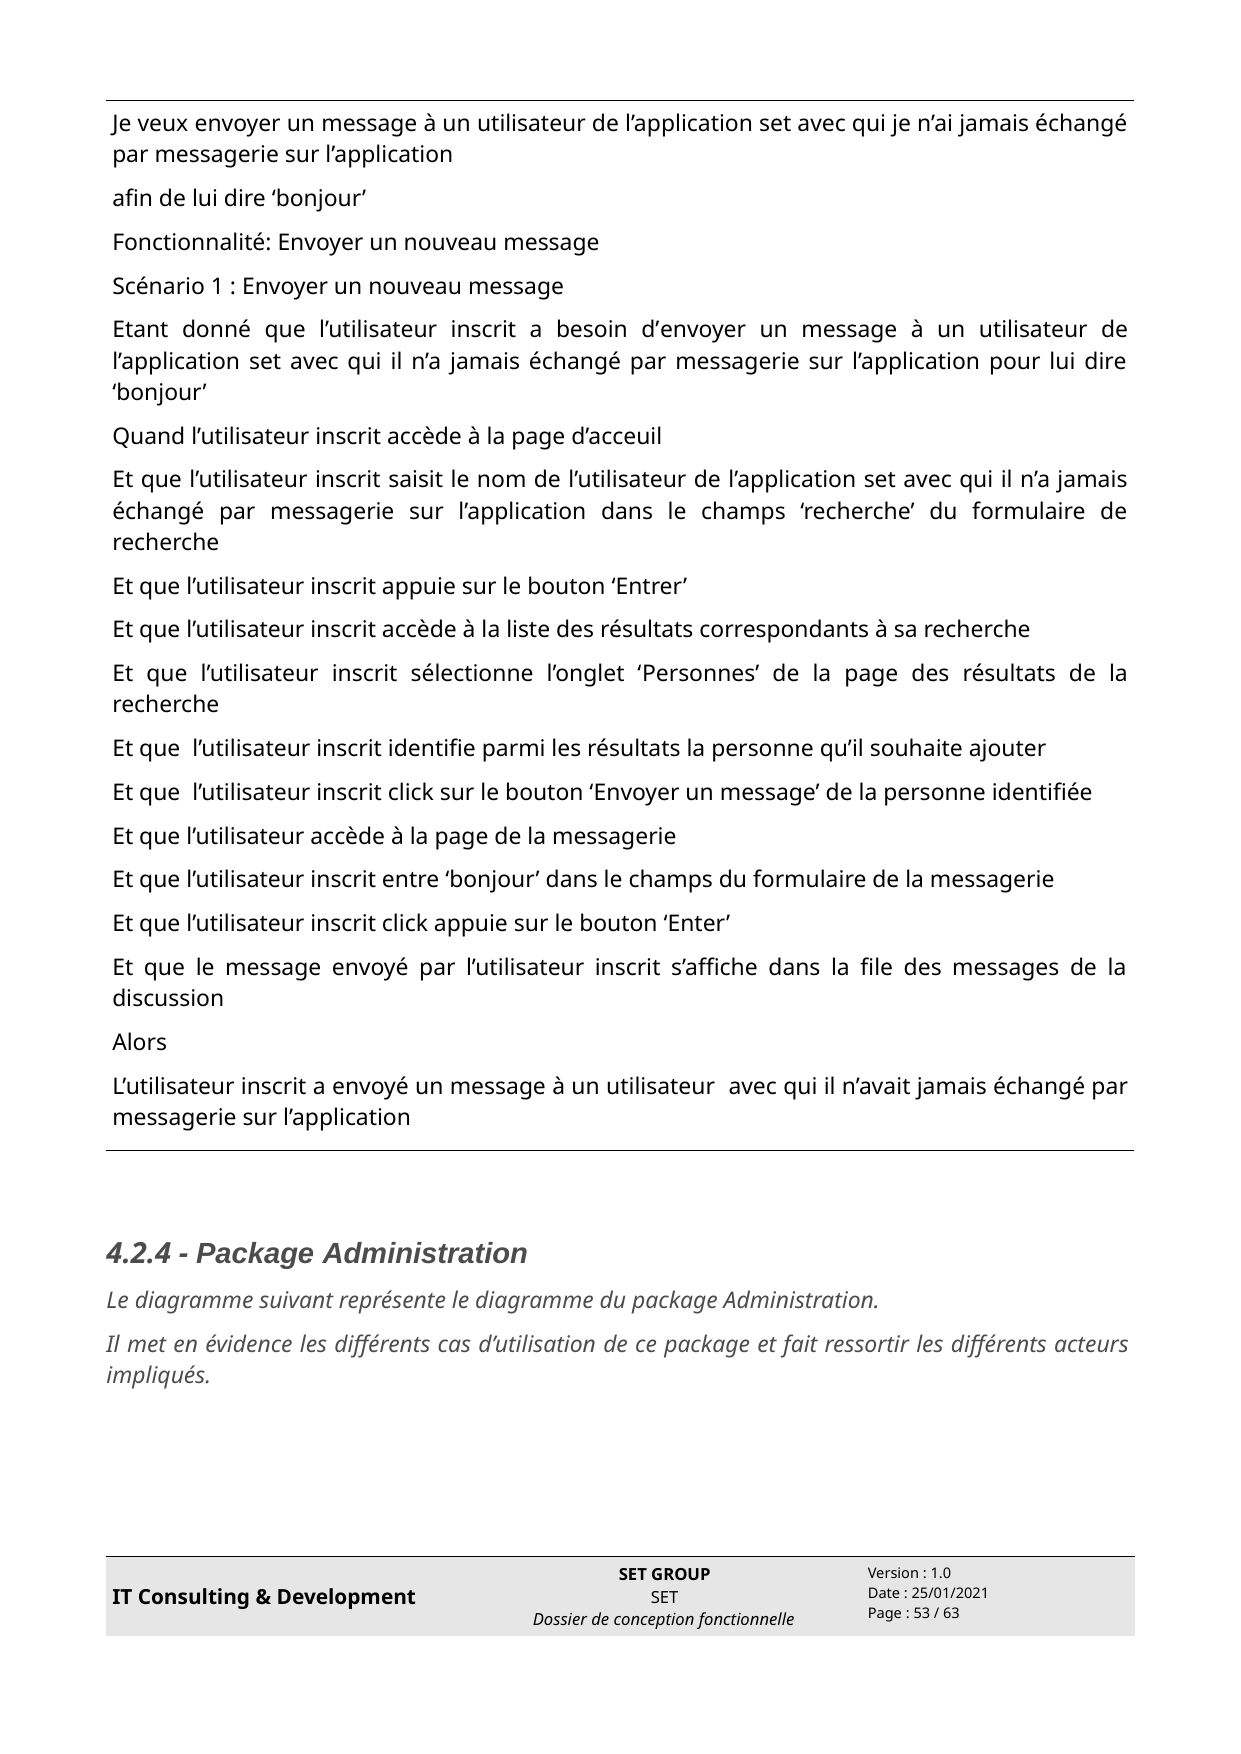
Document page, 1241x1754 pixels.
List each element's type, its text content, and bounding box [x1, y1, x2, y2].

text Il met en évidence les différents cas d’utilisation de ce package et fait ressortir les différents acteurs impliqués. [106, 1328, 1134, 1390]
text Le diagramme suivant représente le diagramme du package Administration. [106, 1284, 1134, 1315]
table_header Je veux envoyer un message à un utilisateur de l’application set avec qui je n’ai jamais échangé par messagerie sur l’application afin de lui dire ‘bonjour’ Fonctionnalité: Envoyer un nouveau message Scénario 1 : Envoyer un nouveau message Etant donné que l’utilisateur inscrit a besoin d’envoyer un message à un utilisateur de l’application set avec qui il n’a jamais échangé par messagerie sur l’application pour lui dire ‘bonjour’ Quand l’utilisateur inscrit accède à la page d’acceuil Et que l’utilisateur inscrit saisit le nom de l’utilisateur de l’application set avec qui il n’a jamais échangé par messagerie sur l’application dans le champs ‘recherche’ du formulaire de recherche Et que l’utilisateur inscrit appuie sur le bouton ‘Entrer’ Et que l’utilisateur inscrit accède à la liste des résultats correspondants à sa recherche Et que l’utilisateur inscrit sélectionne l’onglet ‘Personnes’ de la page des résultats de la recherche Et que l’utilisateur inscrit identifie parmi les résultats la personne qu’il souhaite ajouter Et que l’utilisateur inscrit click sur le bouton ‘Envoyer un message’ de la personne identifiée Et que l’utilisateur accède à la page de la messagerie Et que l’utilisateur inscrit entre ‘bonjour’ dans le champs du formulaire de la messagerie Et que l’utilisateur inscrit click appuie sur le bouton ‘Enter’ Et que le message envoyé par l’utilisateur inscrit s’affiche dans la file des messages de la discussion Alors L’utilisateur inscrit a envoyé un message à un utilisateur avec qui il n’avait jamais échangé par messagerie sur l’application [106, 101, 1134, 1150]
subtitle Package Administration [106, 1232, 1134, 1272]
